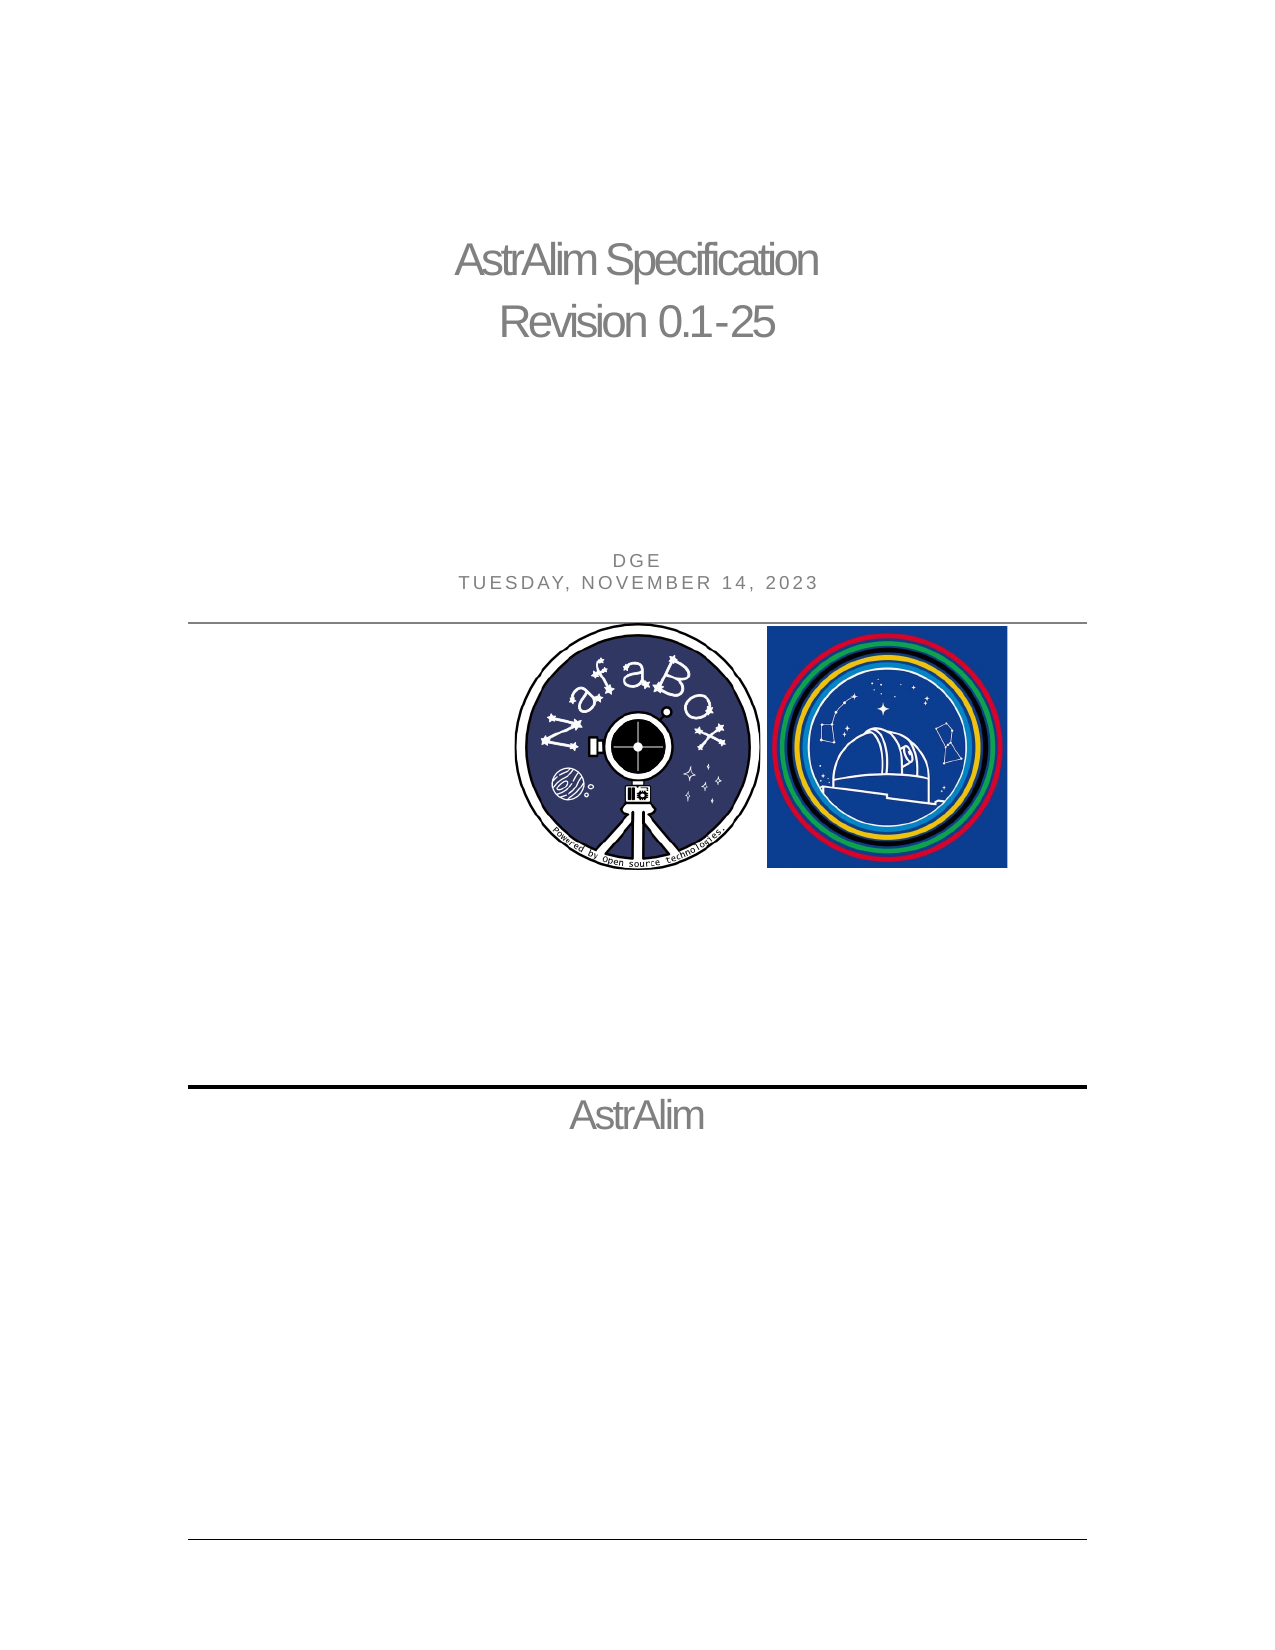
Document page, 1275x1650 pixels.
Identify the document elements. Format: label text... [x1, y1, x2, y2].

picture [767, 626, 1008, 868]
subtitle DGE Tuesday, November 14, 2023 [187, 550, 1087, 624]
text AstrAlim [187, 1086, 1087, 1186]
picture [514, 623, 761, 870]
subtitle AstrAlim Specification Revision 0.1-25 [187, 225, 1087, 350]
